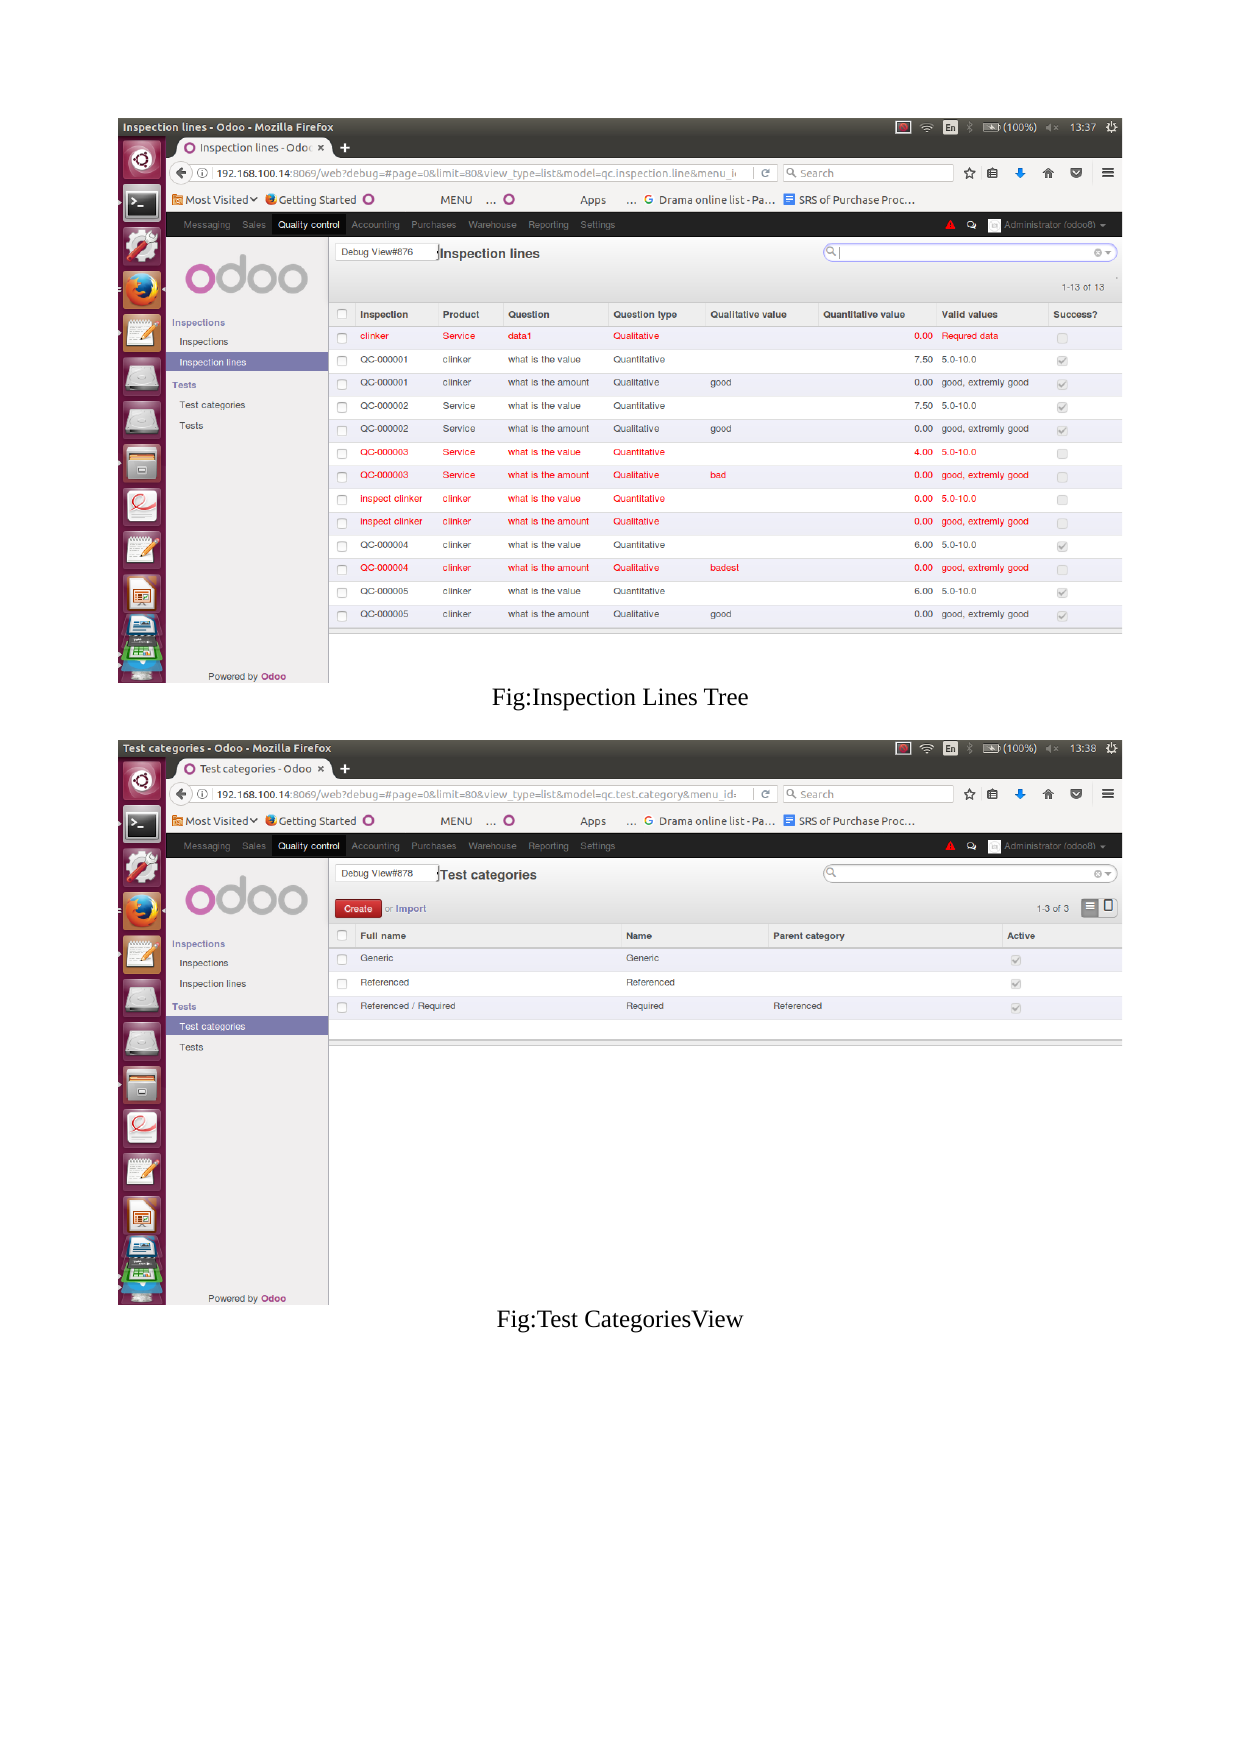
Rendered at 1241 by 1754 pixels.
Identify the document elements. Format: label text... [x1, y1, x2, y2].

picture [118, 118, 1123, 683]
text Fig:Inspection Lines Tree [118, 683, 1122, 711]
picture [118, 740, 1123, 1305]
text Fig:Test CategoriesView [118, 1305, 1122, 1333]
